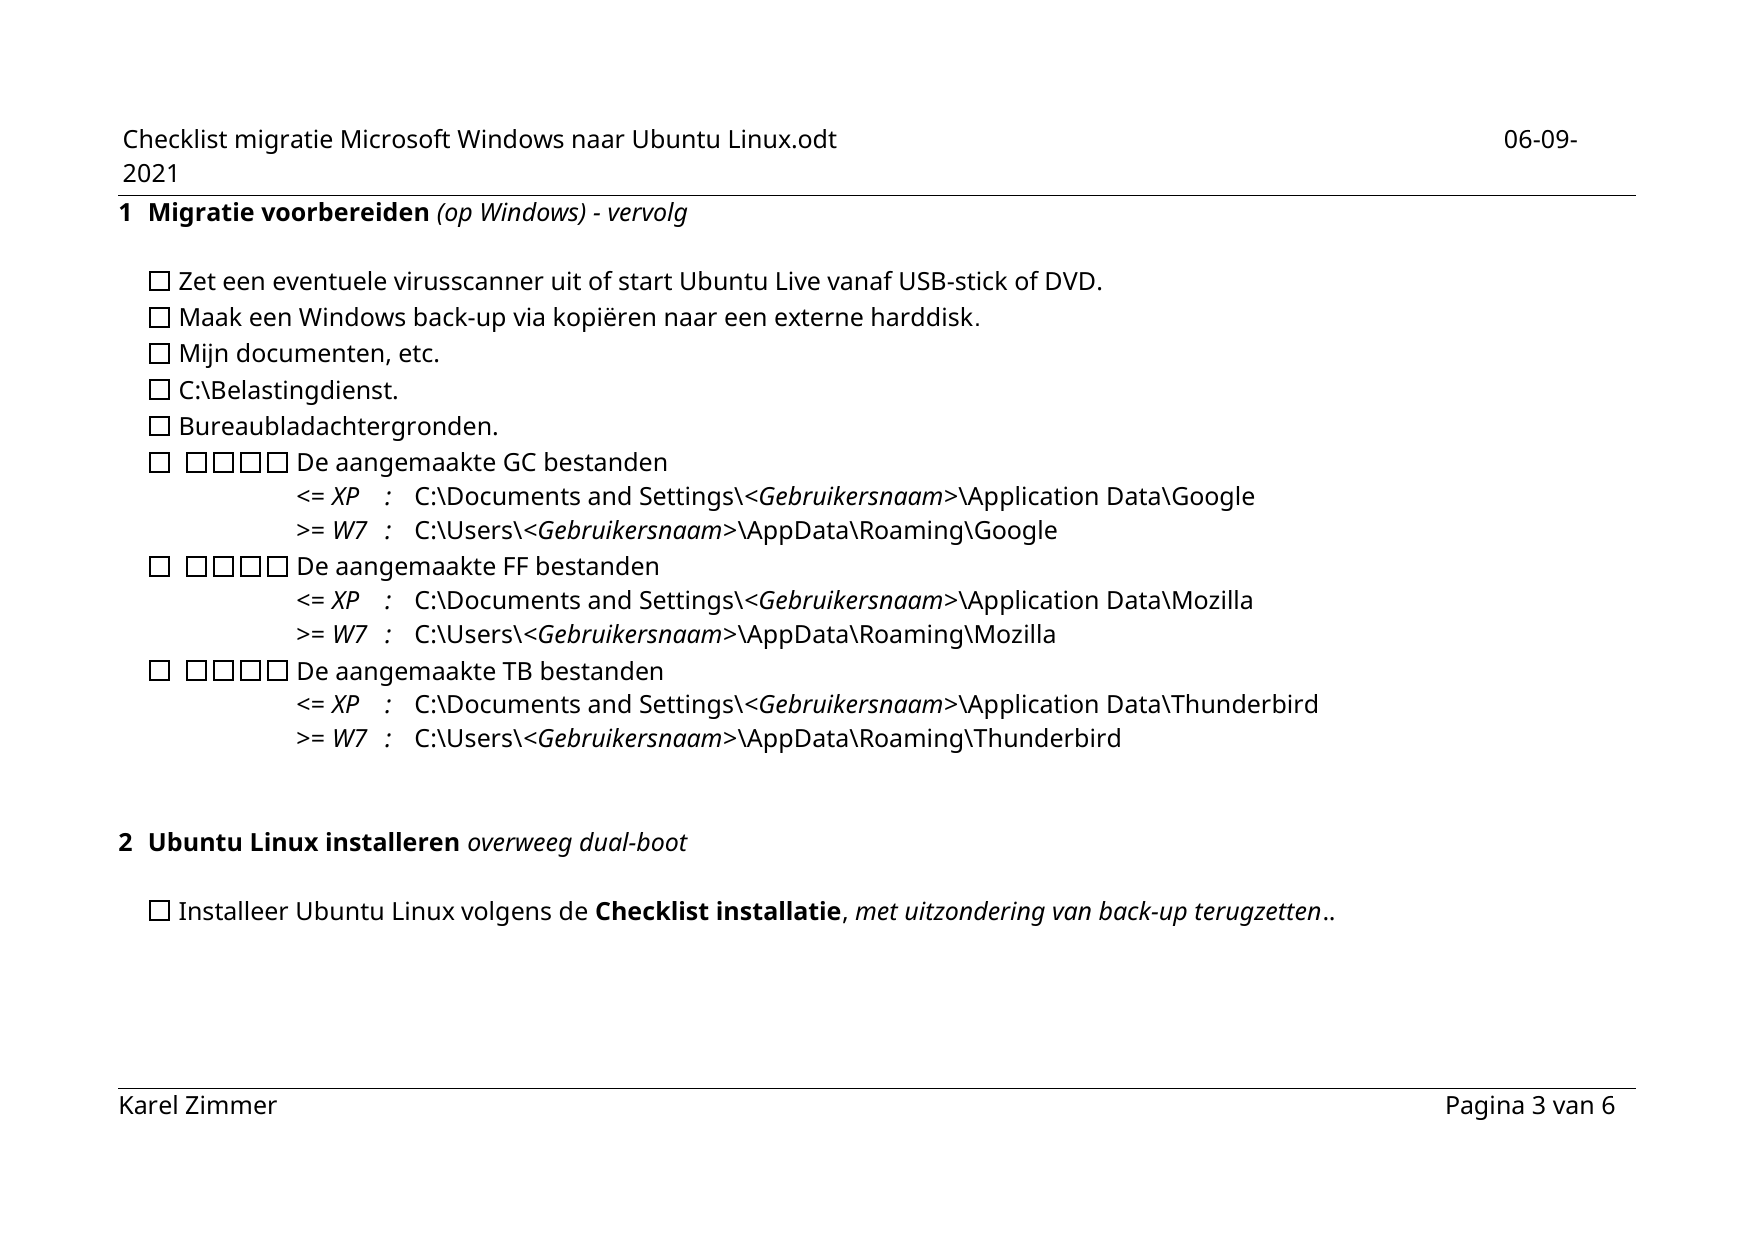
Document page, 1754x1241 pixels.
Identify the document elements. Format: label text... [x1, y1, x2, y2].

table_cell [141, 299, 177, 335]
list Migratie voorbereiden (op Windows) - vervolg [118, 196, 1636, 229]
list Ubuntu Linux installeren overweeg dual-boot [118, 824, 1636, 858]
table_cell De aangemaakte FF bestanden <= XP : C:\Documents and Settings\<Gebruikersnaam>\Application Data\Mozilla >= W7 : C:\Users\<Gebruikersnaam>\AppData\Roaming\Mozilla [177, 548, 1617, 652]
table_cell Maak een Windows back-up via kopiëren naar een externe harddisk. [177, 299, 1617, 335]
table_cell [141, 408, 177, 444]
table_cell [141, 444, 177, 548]
table_cell [141, 372, 177, 408]
table_header [141, 263, 177, 299]
table_cell Mijn documenten, etc. [177, 335, 1617, 372]
table_cell De aangemaakte TB bestanden <= XP : C:\Documents and Settings\<Gebruikersnaam>\Application Data\Thunderbird >= W7 : C:\Users\<Gebruikersnaam>\AppData\Roaming\Thunderbird [177, 653, 1617, 757]
table_cell [141, 653, 177, 757]
table_cell De aangemaakte GC bestanden <= XP : C:\Documents and Settings\<Gebruikersnaam>\Application Data\Google >= W7 : C:\Users\<Gebruikersnaam>\AppData\Roaming\Google [177, 444, 1617, 548]
table_header Zet een eventuele virusscanner uit of start Ubuntu Live vanaf USB-stick of DVD. [177, 263, 1617, 299]
table_header Installeer Ubuntu Linux volgens de Checklist installatie, met uitzondering van back-up terugzetten.. [177, 893, 1617, 929]
table_cell Bureaubladachtergronden. [177, 408, 1617, 444]
table_header [141, 893, 177, 929]
table_cell C:\Belastingdienst. [177, 372, 1617, 408]
table_cell [141, 548, 177, 652]
table_cell [141, 335, 177, 372]
